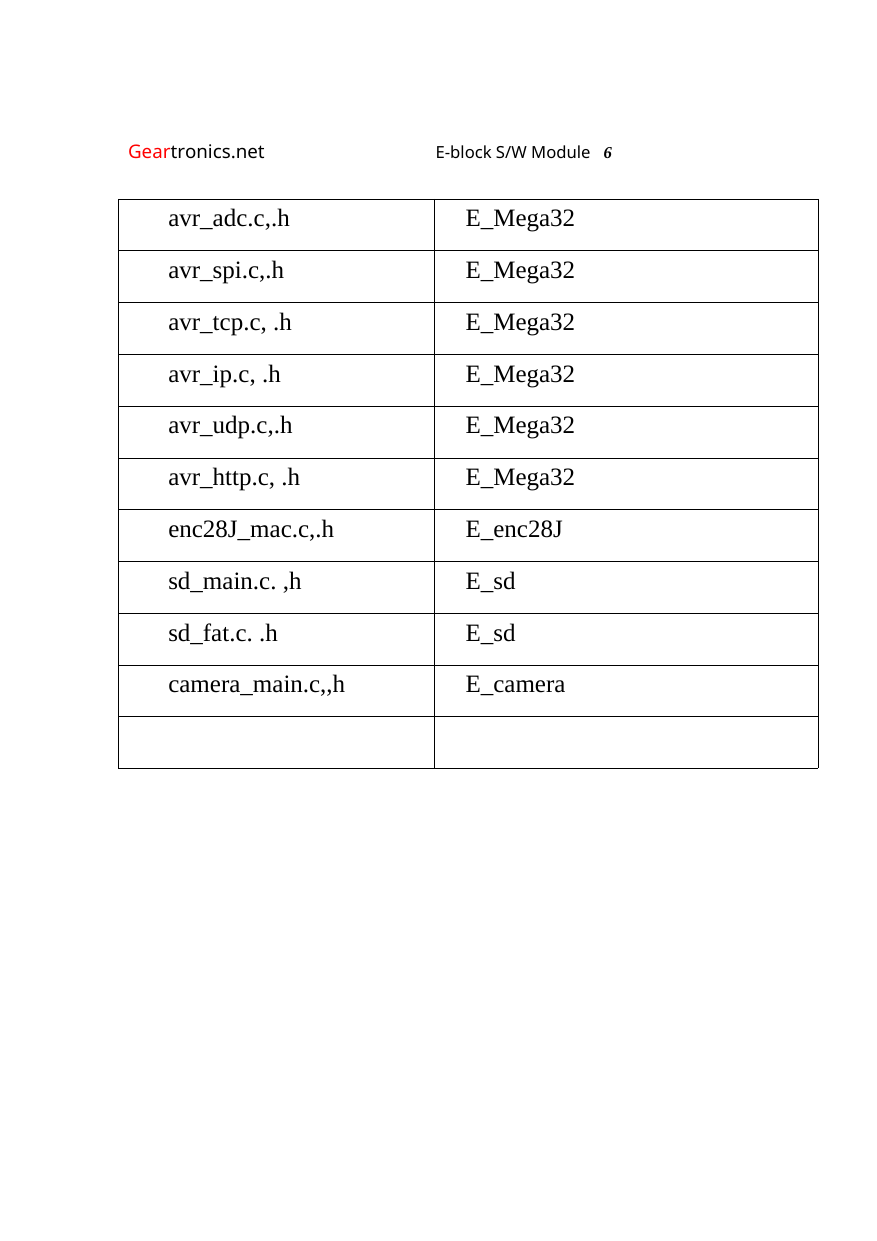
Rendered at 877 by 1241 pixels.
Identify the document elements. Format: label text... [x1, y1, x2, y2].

table_cell avr_tcp.c, .h [119, 303, 434, 354]
table_cell E_Mega32 [435, 407, 818, 457]
table_cell E_Mega32 [435, 303, 818, 354]
table_cell E_sd [435, 614, 818, 664]
table_cell sd_fat.c. .h [119, 614, 434, 664]
table_cell camera_main.c,,h [119, 666, 434, 716]
table_cell avr_ip.c, .h [119, 355, 434, 406]
table_cell E_Mega32 [435, 459, 818, 509]
table_cell avr_adc.c,.h [119, 200, 434, 250]
table_cell E_Mega32 [435, 200, 818, 250]
table_cell E_Mega32 [435, 355, 818, 406]
table_cell E_sd [435, 562, 818, 613]
table_cell E_enc28J [435, 510, 818, 561]
table_cell E_camera [435, 666, 818, 716]
table_cell [119, 717, 434, 768]
table_cell E_Mega32 [435, 251, 818, 302]
table_cell avr_http.c, .h [119, 459, 434, 509]
table_cell avr_spi.c,.h [119, 251, 434, 302]
table_cell sd_main.c. ,h [119, 562, 434, 613]
table_cell avr_udp.c,.h [119, 407, 434, 457]
table_cell enc28J_mac.c,.h [119, 510, 434, 561]
table_cell [435, 717, 818, 768]
